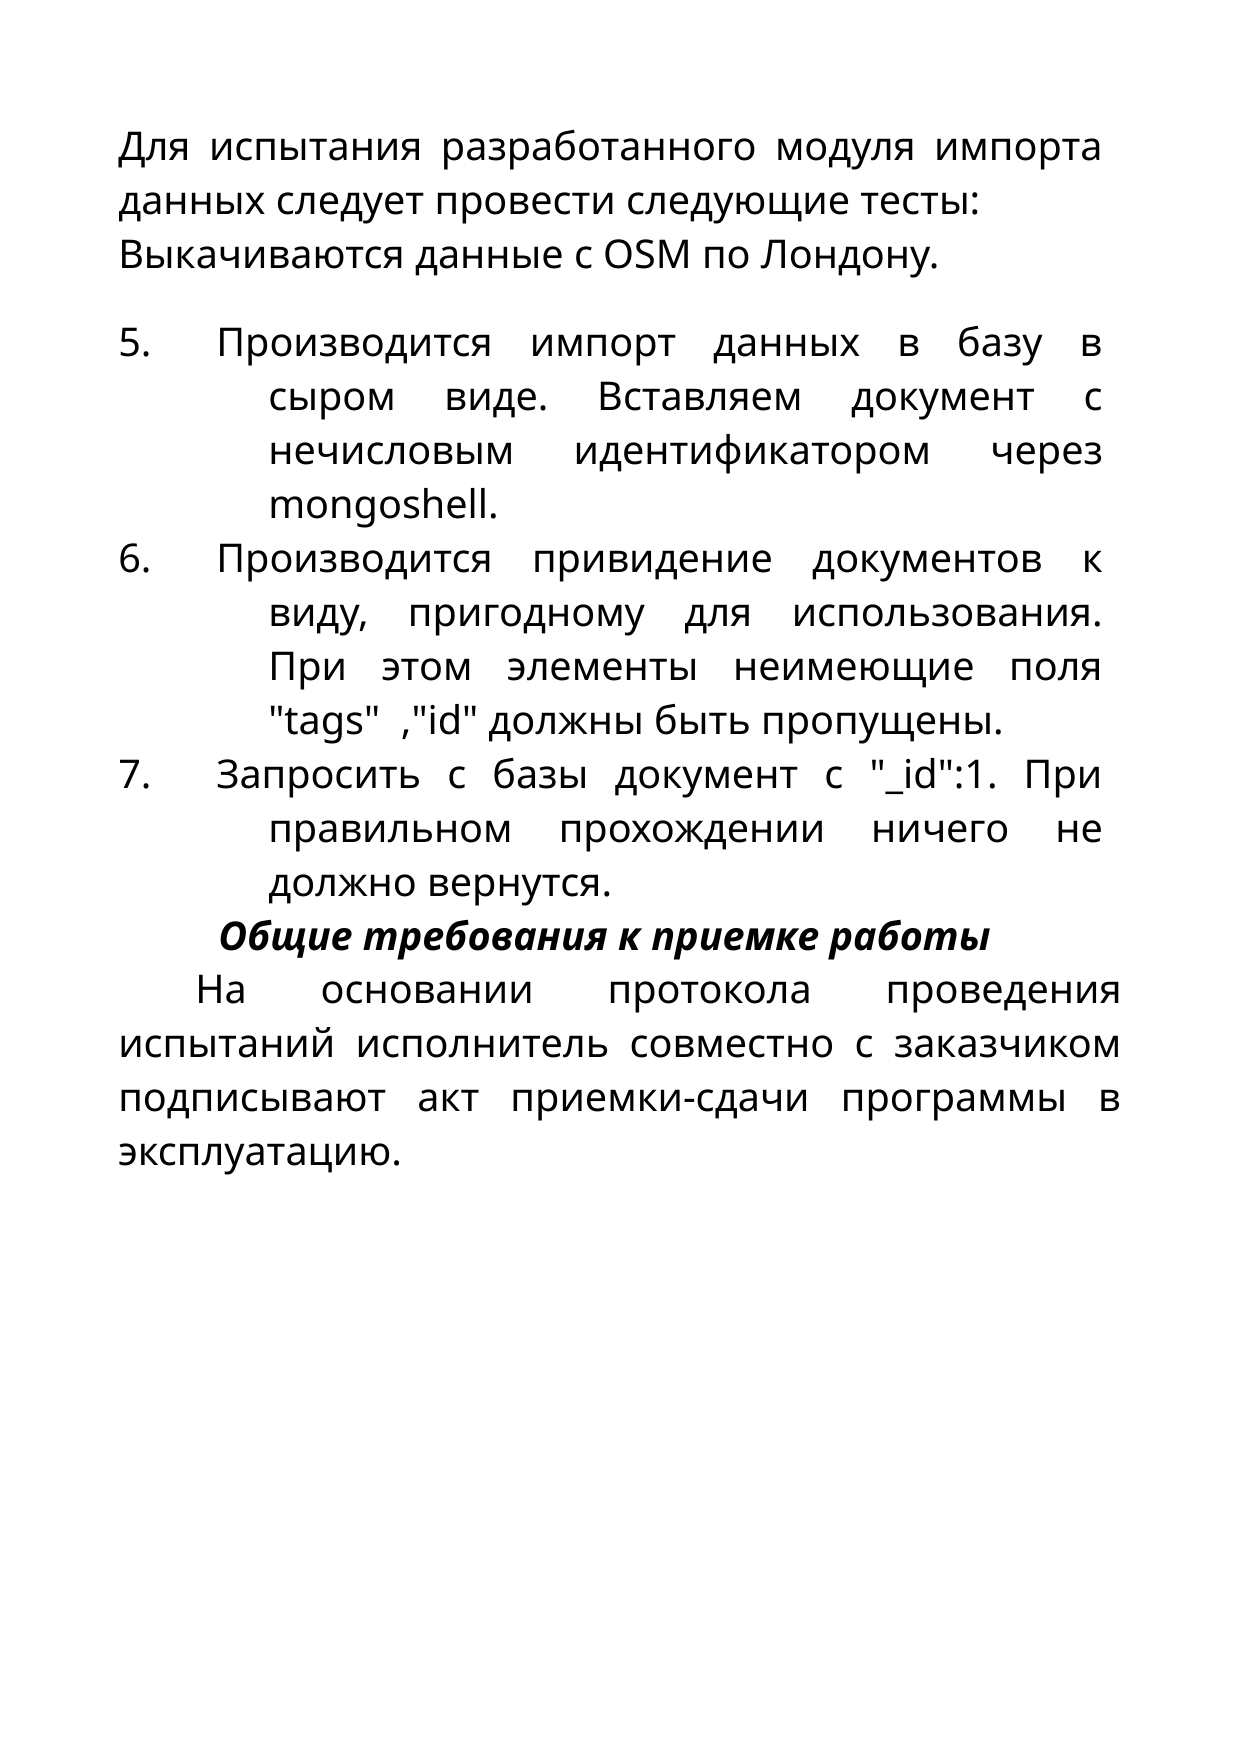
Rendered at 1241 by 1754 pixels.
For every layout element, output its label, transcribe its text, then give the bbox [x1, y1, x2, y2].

text Выкачиваются данные с OSM по Лондону. [118, 226, 1103, 280]
list Производится импорт данных в базу в сыром виде. Вставляем документ с нечисловым идентификатором через mongoshell. [118, 314, 1103, 530]
list Производится привидение документов к виду, пригодному для использования. При этом элементы неимеющие поля "tags" ,"id" должны быть пропущены. [118, 530, 1103, 746]
text Общие требования к приемке работы [218, 908, 1103, 962]
text На основании протокола проведения испытаний исполнитель совместно с заказчиком подписывают акт приемки-сдачи программы в эксплуатацию. [118, 962, 1122, 1177]
list Запросить с базы документ с "_id":1. При правильном прохождении ничего не должно вернутся. [118, 746, 1103, 908]
text Для испытания разработанного модуля импорта данных следует провести следующие тесты: [118, 118, 1103, 226]
